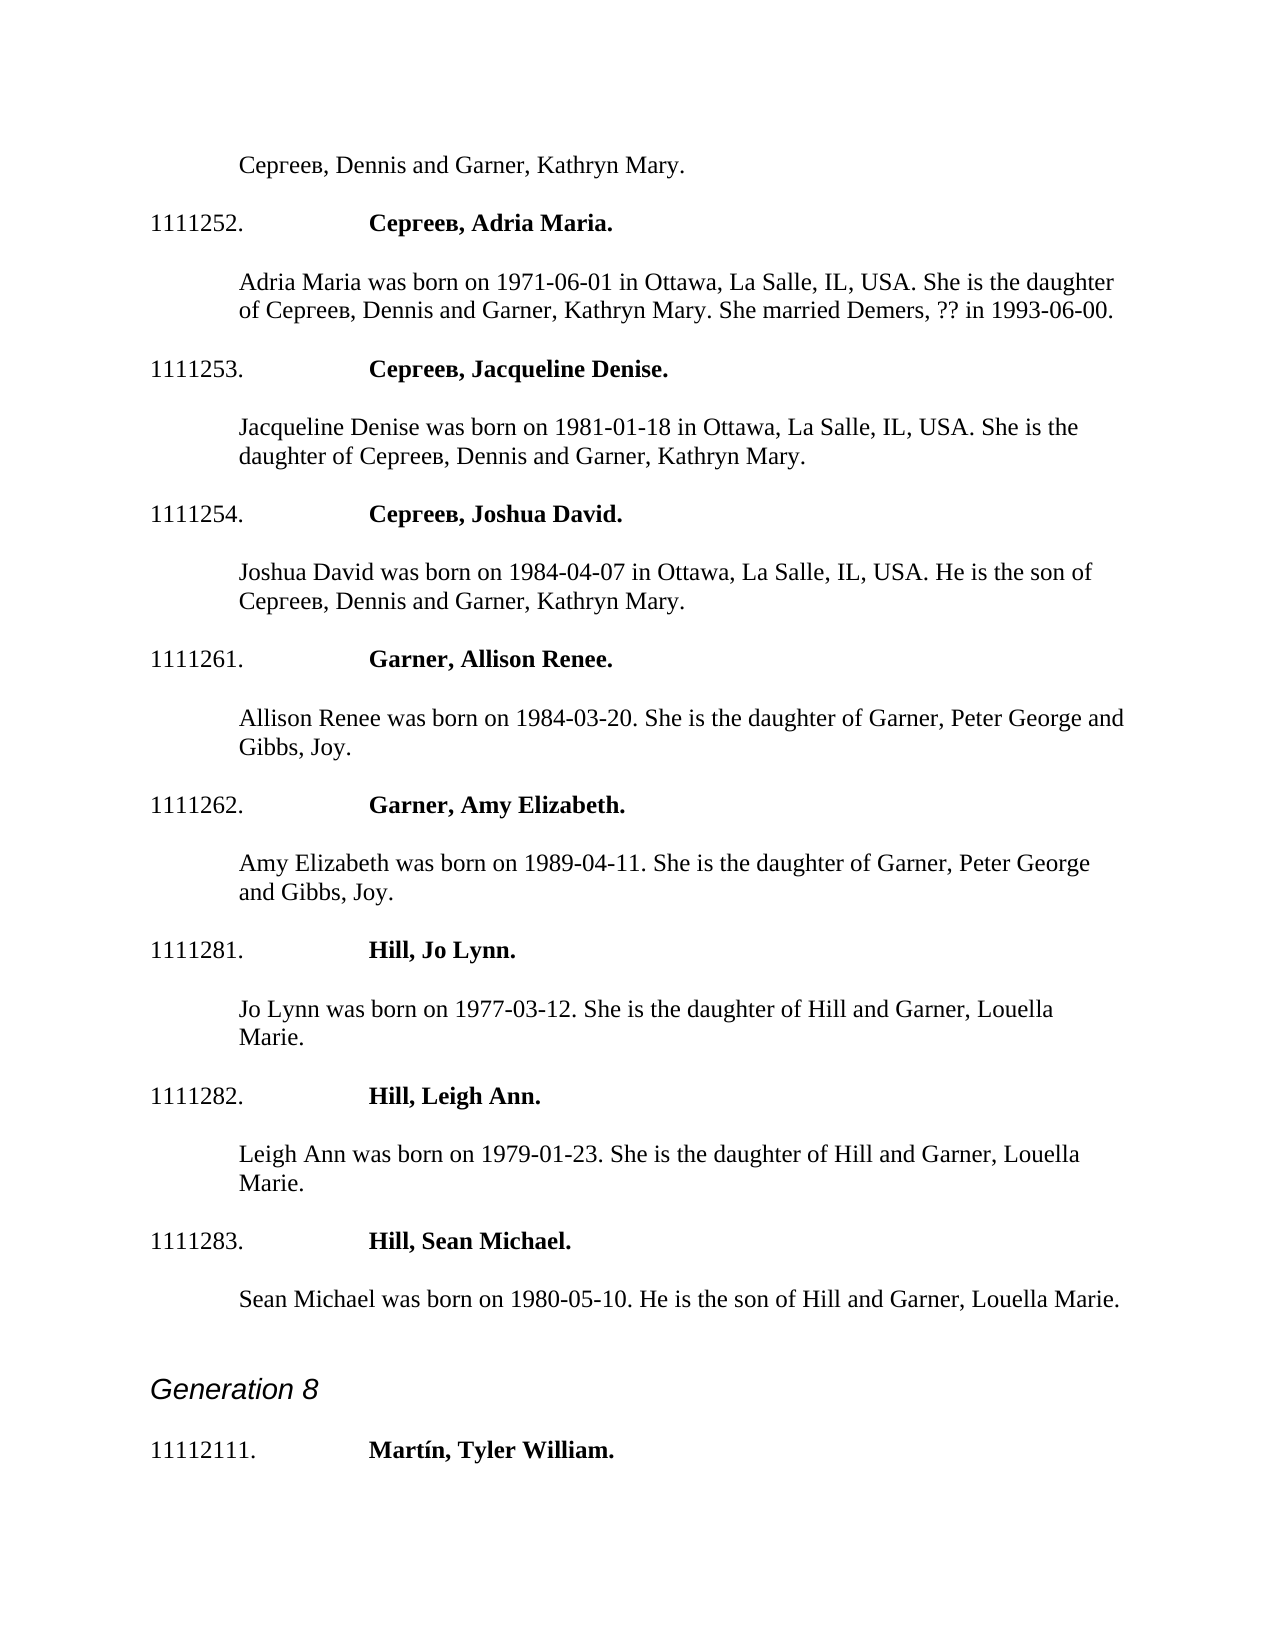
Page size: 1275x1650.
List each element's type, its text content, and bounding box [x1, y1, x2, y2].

text Leigh Ann was born on 1979-01-23. She is the daughter of Hill and Garner, Louella Marie. [238, 1139, 1125, 1197]
text Allison Renee was born on 1984-03-20. She is the daughter of Garner, Peter George and Gibbs, Joy. [238, 703, 1125, 760]
text Jacqueline Denise was born on 1981-01-18 in Ottawa, La Salle, IL, USA. She is the daughter of Сергеев, Dennis and Garner, Kathryn Mary. [238, 412, 1125, 469]
text 1111261. Garner, Allison Renee. [150, 644, 1125, 673]
text 1111283. Hill, Sean Michael. [150, 1226, 1125, 1255]
text Joshua David was born on 1984-04-07 in Ottawa, La Salle, IL, USA. He is the son of Сергеев, Dennis and Garner, Kathryn Mary. [238, 557, 1125, 615]
subtitle Generation 8 [150, 1372, 1125, 1405]
text 1111262. Garner, Amy Elizabeth. [150, 790, 1125, 819]
text 1111282. Hill, Leigh Ann. [150, 1081, 1125, 1109]
text Jo Lynn was born on 1977-03-12. She is the daughter of Hill and Garner, Louella Marie. [238, 994, 1125, 1051]
text 1111281. Hill, Jo Lynn. [150, 935, 1125, 964]
text Sean Michael was born on 1980-05-10. He is the son of Hill and Garner, Louella Marie. [238, 1284, 1125, 1342]
text Сергеев, Dennis and Garner, Kathryn Mary. [238, 150, 1125, 179]
text 1111252. Сергеев, Adria Maria. [150, 208, 1125, 237]
text Adria Maria was born on 1971-06-01 in Ottawa, La Salle, IL, USA. She is the daughter of Сергеев, Dennis and Garner, Kathryn Mary. She married Demers, ?? in 1993-06-00. [238, 267, 1125, 324]
text 1111253. Сергеев, Jacqueline Denise. [150, 354, 1125, 382]
text 1111254. Сергеев, Joshua David. [150, 499, 1125, 528]
text Amy Elizabeth was born on 1989-04-11. She is the daughter of Garner, Peter George and Gibbs, Joy. [238, 848, 1125, 906]
text 11112111. Martín, Tyler William. [150, 1435, 1125, 1463]
